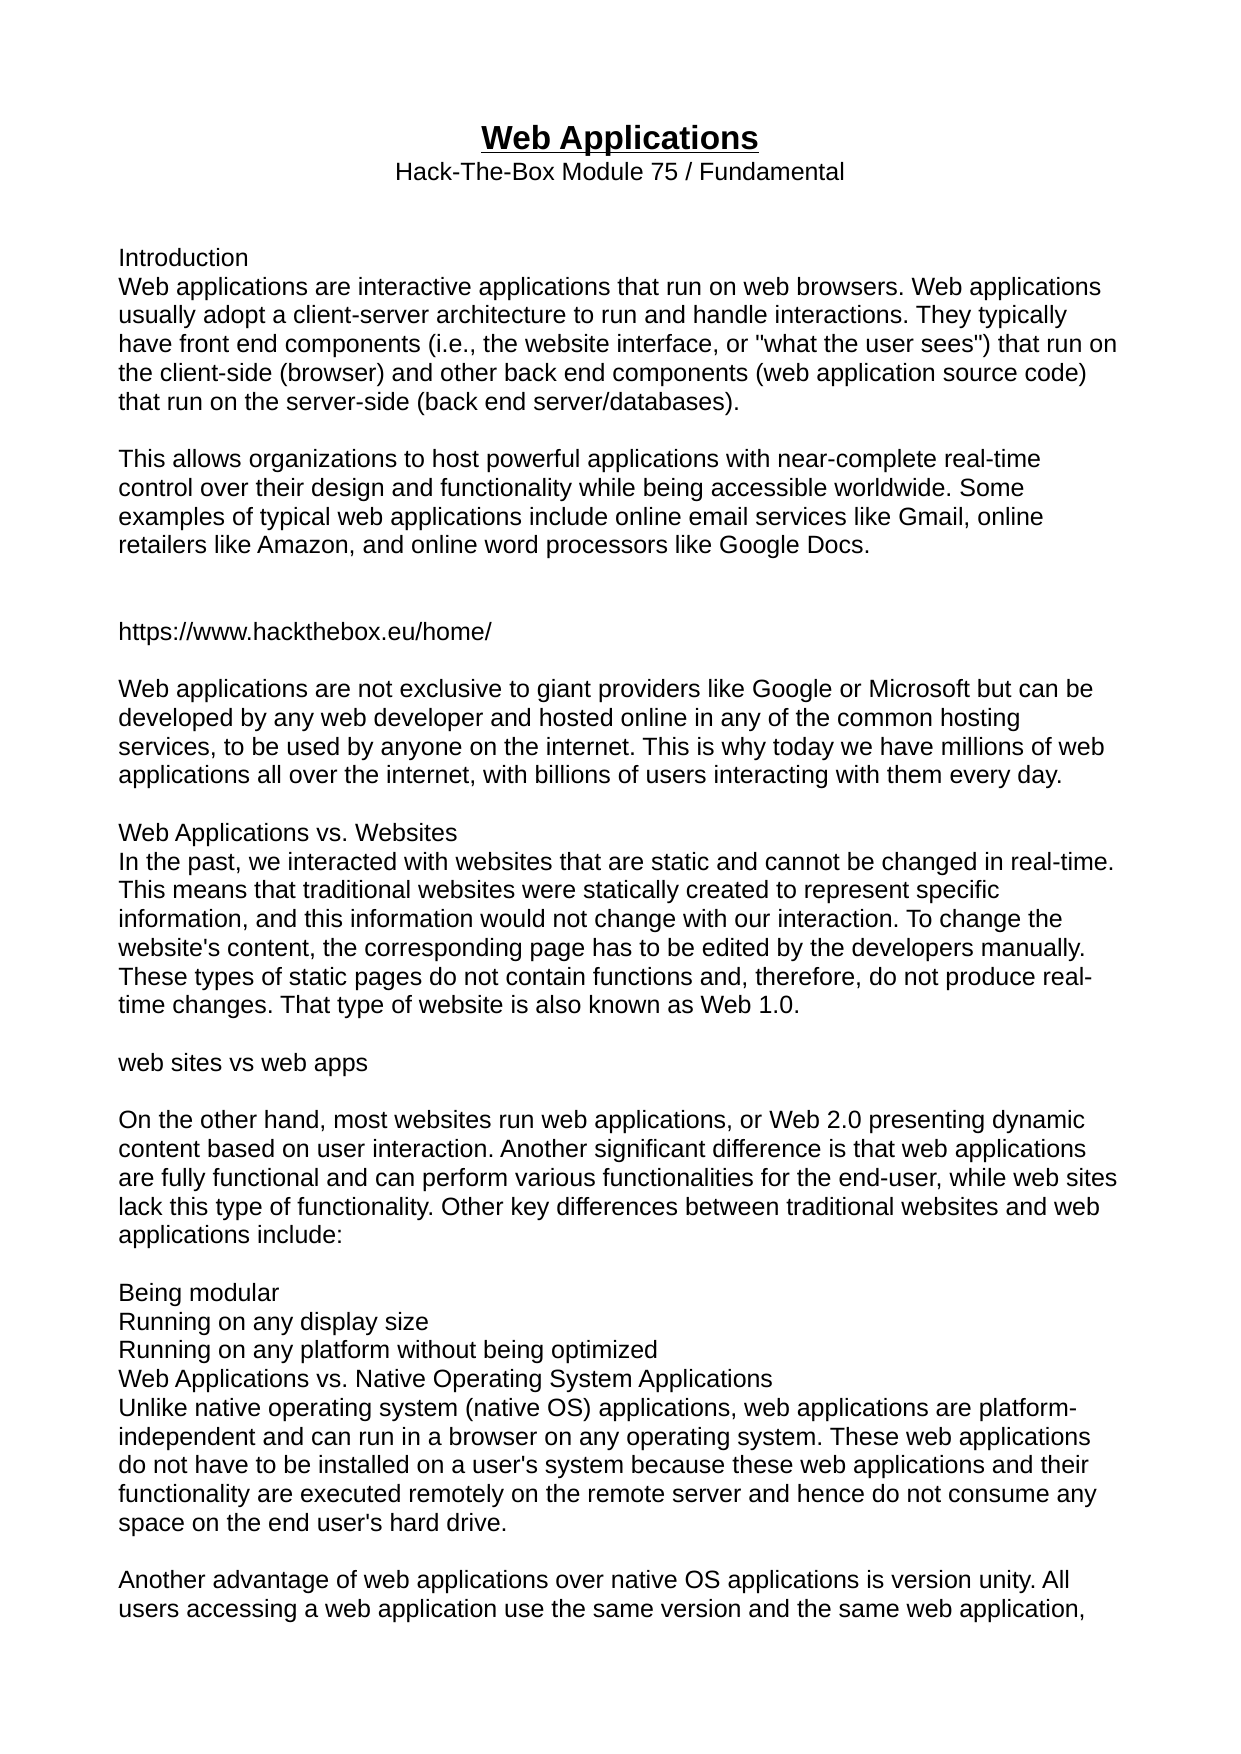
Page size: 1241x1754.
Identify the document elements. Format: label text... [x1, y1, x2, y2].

text Introduction [118, 243, 1122, 272]
text Web Applications vs. Websites [118, 818, 1122, 847]
text On the other hand, most websites run web applications, or Web 2.0 presenting dynamic content based on user interaction. Another significant difference is that web applications are fully functional and can perform various functionalities for the end-user, while web sites lack this type of functionality. Other key differences between traditional websites and web applications include: [118, 1105, 1122, 1249]
text Web applications are interactive applications that run on web browsers. Web applications usually adopt a client-server architecture to run and handle interactions. They typically have front end components (i.e., the website interface, or "what the user sees") that run on the client-side (browser) and other back end components (web application source code) that run on the server-side (back end server/databases). [118, 272, 1122, 415]
text Web applications are not exclusive to giant providers like Google or Microsoft but can be developed by any web developer and hosted online in any of the common hosting services, to be used by anyone on the internet. This is why today we have millions of web applications all over the internet, with billions of users interacting with them every day. [118, 674, 1122, 789]
text Another advantage of web applications over native OS applications is version unity. All users accessing a web application use the same version and the same web application, [118, 1565, 1122, 1623]
text https://www.hackthebox.eu/home/ [118, 617, 1122, 645]
text In the past, we interacted with websites that are static and cannot be changed in real-time. This means that traditional websites were statically created to represent specific information, and this information would not change with our interaction. To change the website's content, the corresponding page has to be edited by the developers manually. These types of static pages do not contain functions and, therefore, do not produce real-time changes. That type of website is also known as Web 1.0. [118, 847, 1122, 1019]
text Running on any display size [118, 1307, 1122, 1335]
text web sites vs web apps [118, 1048, 1122, 1077]
text Running on any platform without being optimized [118, 1335, 1122, 1364]
text Hack-The-Box Module 75 / Fundamental [118, 157, 1122, 185]
text Being modular [118, 1278, 1122, 1307]
text Web Applications vs. Native Operating System Applications [118, 1364, 1122, 1393]
text Web Applications [118, 118, 1122, 157]
text Unlike native operating system (native OS) applications, web applications are platform-independent and can run in a browser on any operating system. These web applications do not have to be installed on a user's system because these web applications and their functionality are executed remotely on the remote server and hence do not consume any space on the end user's hard drive. [118, 1393, 1122, 1537]
text This allows organizations to host powerful applications with near-complete real-time control over their design and functionality while being accessible worldwide. Some examples of typical web applications include online email services like Gmail, online retailers like Amazon, and online word processors like Google Docs. [118, 444, 1122, 559]
